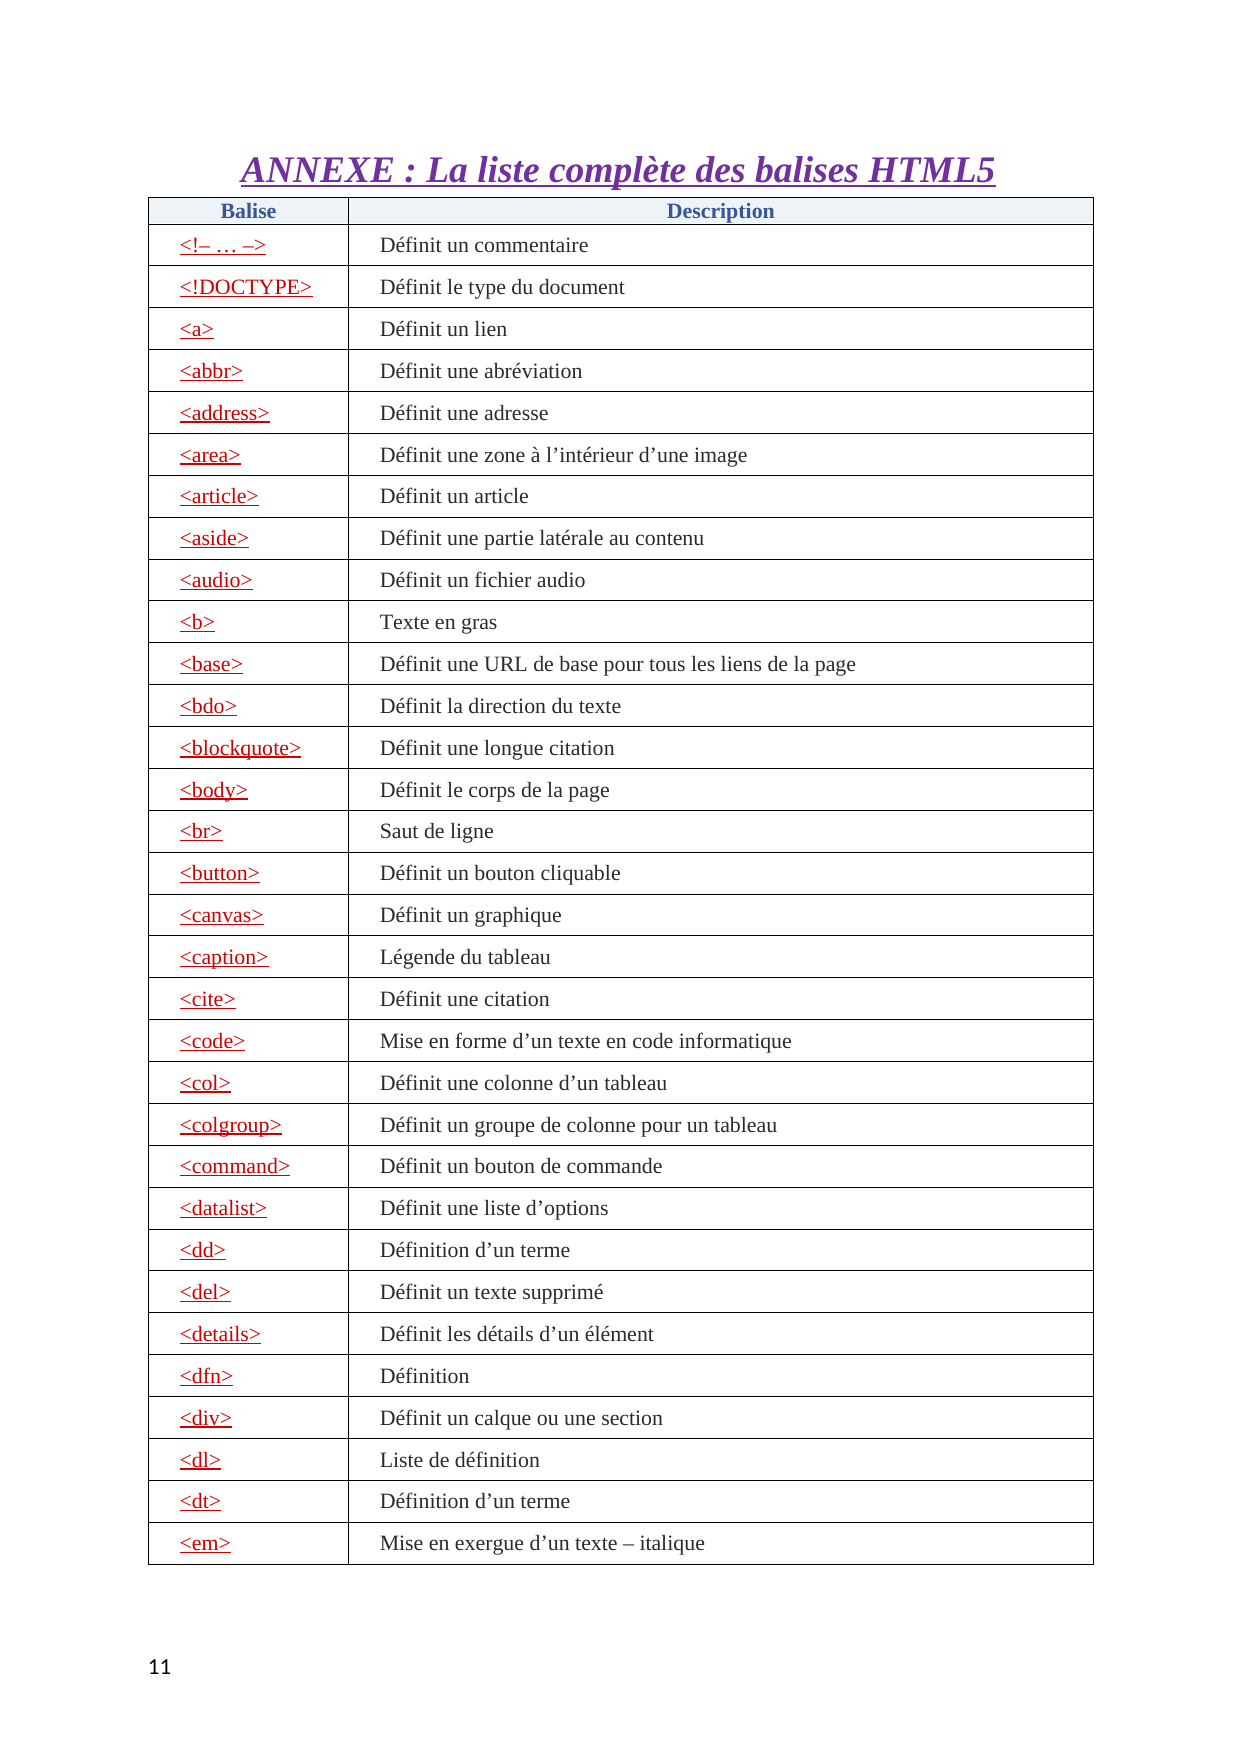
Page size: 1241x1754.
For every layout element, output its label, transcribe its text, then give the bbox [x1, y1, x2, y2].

table_cell <cite> [149, 978, 348, 1019]
table_cell <a> [149, 308, 348, 349]
table_cell Définit une liste d’options [349, 1188, 1093, 1228]
table_cell <bdo> [149, 685, 348, 726]
table_cell <area> [149, 434, 348, 475]
table_cell <aside> [149, 518, 348, 558]
table_cell Texte en gras [349, 601, 1093, 642]
table_cell <del> [149, 1271, 348, 1312]
table_cell Définition d’un terme [349, 1481, 1093, 1522]
table_cell <dfn> [149, 1355, 348, 1396]
table_cell <address> [149, 392, 348, 433]
table_cell Définition d’un terme [349, 1230, 1093, 1270]
table_cell Définit un fichier audio [349, 560, 1093, 600]
table_cell <abbr> [149, 350, 348, 391]
table_cell <article> [149, 476, 348, 517]
table_cell Définit un texte supprimé [349, 1271, 1093, 1312]
table_header Balise [149, 198, 348, 223]
table_cell <command> [149, 1146, 348, 1187]
table_cell <col> [149, 1062, 348, 1103]
table_cell Définit une longue citation [349, 727, 1093, 768]
table_cell <code> [149, 1020, 348, 1061]
table_cell Définit une partie latérale au contenu [349, 518, 1093, 558]
table_cell <!– … –> [149, 225, 348, 265]
table_cell Définit une colonne d’un tableau [349, 1062, 1093, 1103]
table_cell Définit un calque ou une section [349, 1397, 1093, 1438]
table_header Description [349, 198, 1093, 223]
table_cell Définit une citation [349, 978, 1093, 1019]
table_cell Définit un bouton cliquable [349, 853, 1093, 893]
table_cell <em> [149, 1523, 348, 1563]
table_cell Définit le corps de la page [349, 769, 1093, 810]
table_cell Définit une abréviation [349, 350, 1093, 391]
table_cell <b> [149, 601, 348, 642]
table_cell Définit les détails d’un élément [349, 1313, 1093, 1354]
table_cell <dl> [149, 1439, 348, 1480]
table_cell <caption> [149, 936, 348, 977]
text ANNEXE : La liste complète des balises HTML5 [148, 148, 1093, 191]
table_cell Définit un graphique [349, 895, 1093, 935]
table_cell Saut de ligne [349, 811, 1093, 852]
table_cell <br> [149, 811, 348, 852]
table_cell <canvas> [149, 895, 348, 935]
table_cell <colgroup> [149, 1104, 348, 1145]
table_cell Définit une zone à l’intérieur d’une image [349, 434, 1093, 475]
table_cell <blockquote> [149, 727, 348, 768]
table_cell Définit un bouton de commande [349, 1146, 1093, 1187]
table_cell <dd> [149, 1230, 348, 1270]
table_cell Définit la direction du texte [349, 685, 1093, 726]
table_cell Définit le type du document [349, 266, 1093, 307]
table_cell <!DOCTYPE> [149, 266, 348, 307]
table_cell Mise en exergue d’un texte – italique [349, 1523, 1093, 1563]
table_cell <audio> [149, 560, 348, 600]
table_cell Liste de définition [349, 1439, 1093, 1480]
table_cell Mise en forme d’un texte en code informatique [349, 1020, 1093, 1061]
table_cell Légende du tableau [349, 936, 1093, 977]
table_cell <details> [149, 1313, 348, 1354]
table_cell <div> [149, 1397, 348, 1438]
table_cell <base> [149, 643, 348, 684]
table_cell Définit un commentaire [349, 225, 1093, 265]
table_cell <datalist> [149, 1188, 348, 1228]
table_cell <button> [149, 853, 348, 893]
table_cell <body> [149, 769, 348, 810]
table_cell <dt> [149, 1481, 348, 1522]
table_cell Définit un groupe de colonne pour un tableau [349, 1104, 1093, 1145]
table_cell Définit une adresse [349, 392, 1093, 433]
table_cell Définit un article [349, 476, 1093, 517]
table_cell Définit un lien [349, 308, 1093, 349]
table_cell Définition [349, 1355, 1093, 1396]
table_cell Définit une URL de base pour tous les liens de la page [349, 643, 1093, 684]
